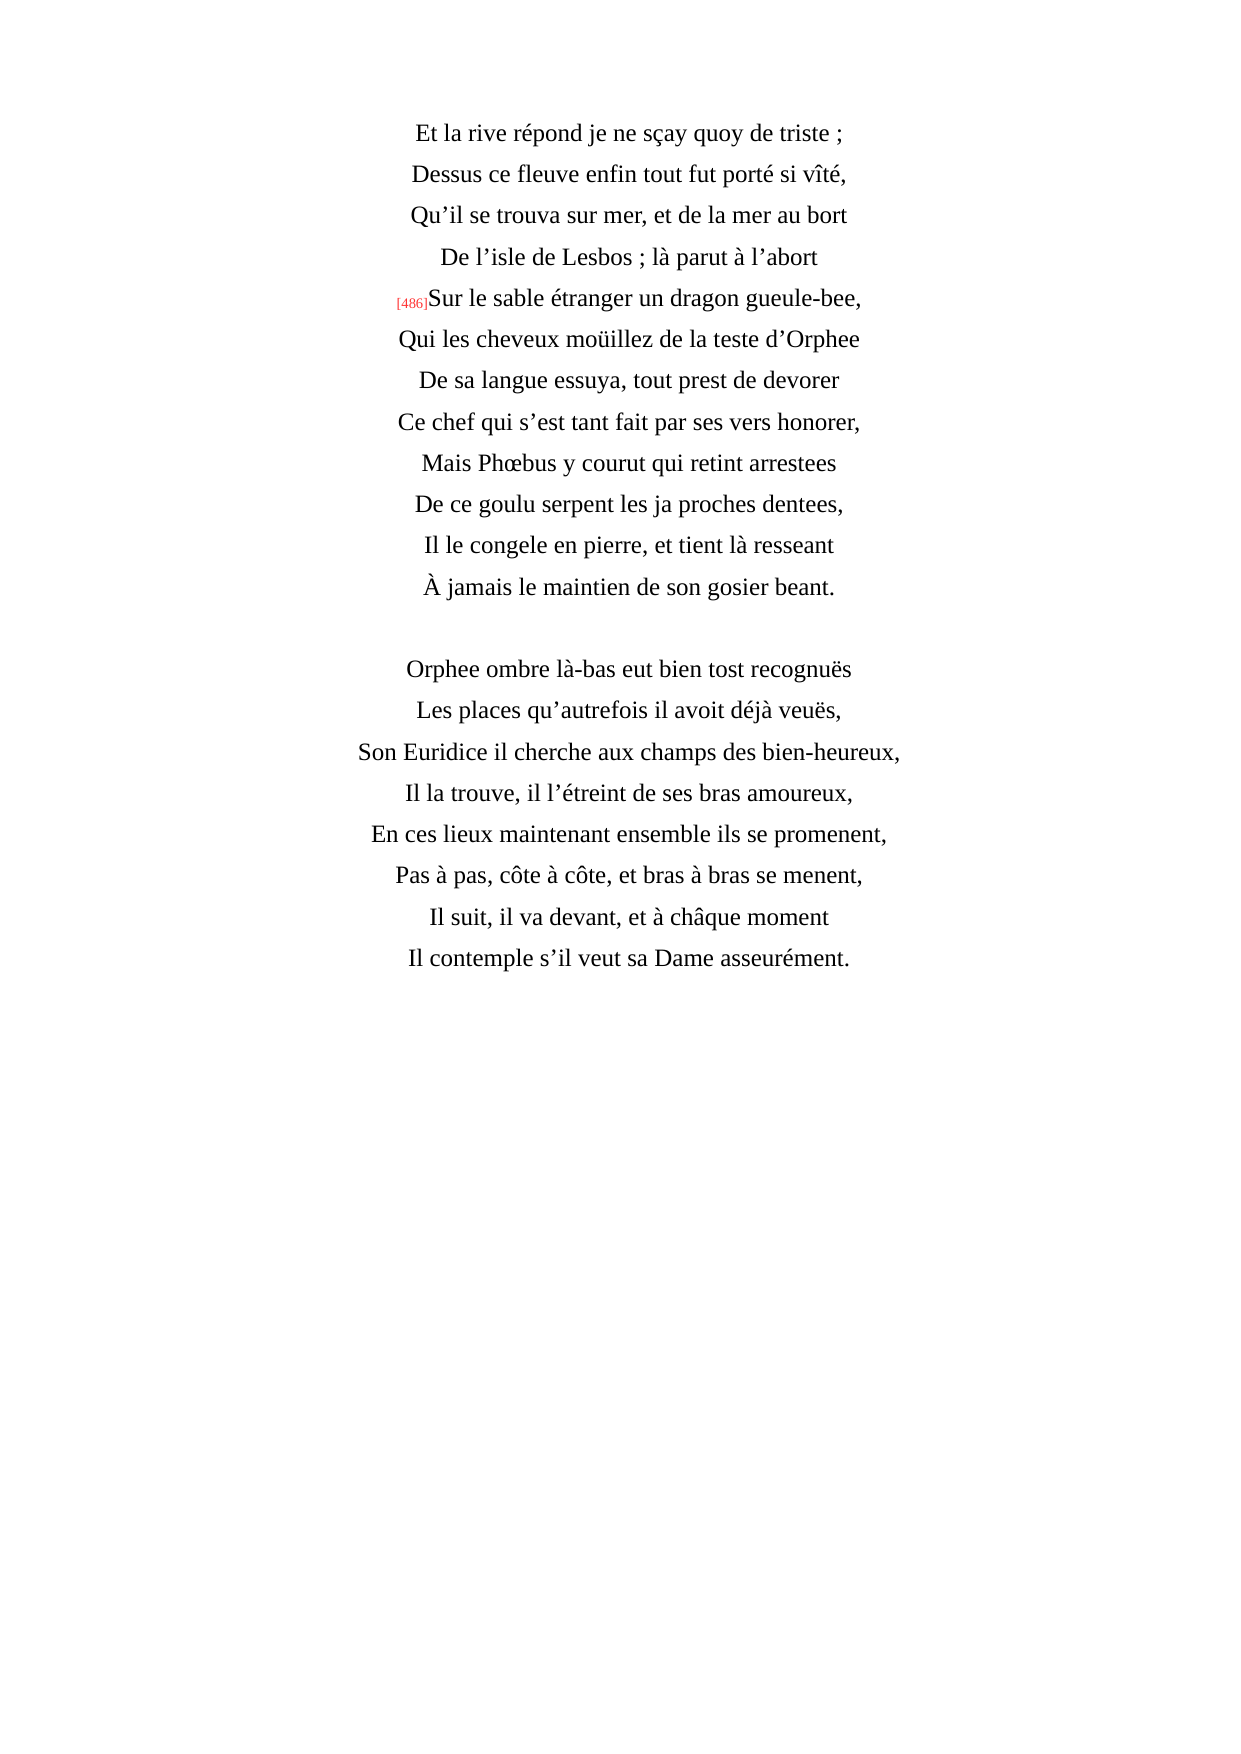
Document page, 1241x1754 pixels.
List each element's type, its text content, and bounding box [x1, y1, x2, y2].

text Il suit, il va devant, et à châque moment [118, 902, 1122, 931]
text [486]Sur le sable étranger un dragon gueule-bee, [118, 283, 1122, 312]
text De l’isle de Lesbos ; là parut à l’abort [118, 242, 1122, 271]
text De sa langue essuya, tout prest de devorer [118, 366, 1122, 394]
text À jamais le maintien de son gosier beant. [118, 572, 1122, 601]
text Il la trouve, il l’étreint de ses bras amoureux, [118, 778, 1122, 807]
text Orphee ombre là-bas eut bien tost recognuës [118, 654, 1122, 683]
text Mais Phœbus y courut qui retint arrestees [118, 448, 1122, 477]
text De ce goulu serpent les ja proches dentees, [118, 489, 1122, 518]
text Ce chef qui s’est tant fait par ses vers honorer, [118, 407, 1122, 436]
text Qu’il se trouva sur mer, et de la mer au bort [118, 201, 1122, 229]
text Son Euridice il cherche aux champs des bien-heureux, [118, 737, 1122, 766]
text Il le congele en pierre, et tient là resseant [118, 531, 1122, 559]
text Il contemple s’il veut sa Dame asseurément. [118, 943, 1122, 972]
text Pas à pas, côte à côte, et bras à bras se menent, [118, 861, 1122, 889]
text Les places qu’autrefois il avoit déjà veuës, [118, 696, 1122, 724]
text Et la rive répond je ne sçay quoy de triste ; [118, 118, 1122, 147]
text Qui les cheveux moüillez de la teste d’Orphee [118, 324, 1122, 353]
text Dessus ce fleuve enfin tout fut porté si vîté, [118, 159, 1122, 188]
text En ces lieux maintenant ensemble ils se promenent, [118, 819, 1122, 848]
